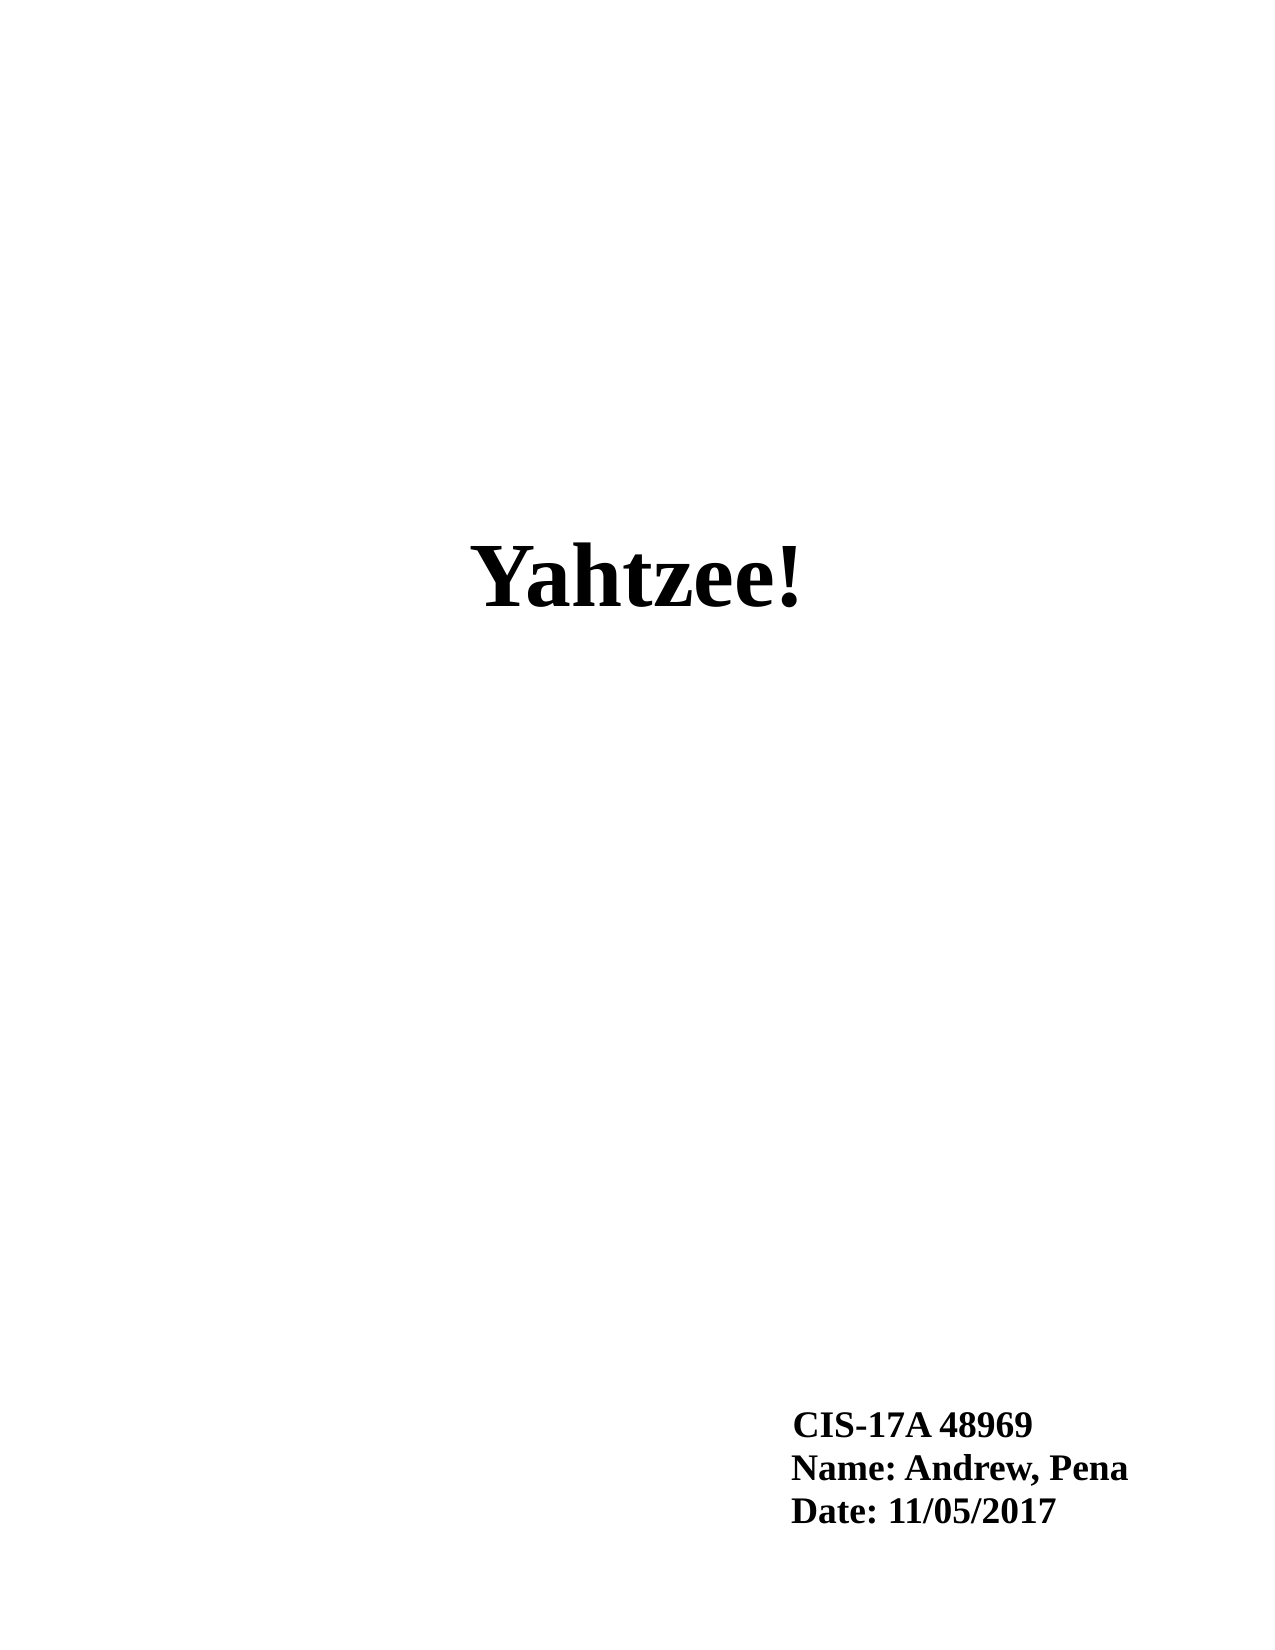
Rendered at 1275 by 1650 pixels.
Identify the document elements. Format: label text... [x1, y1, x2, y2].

text CIS-17A 48969 [118, 1402, 1157, 1445]
text Yahtzee! [118, 521, 1157, 626]
text Date: 11/05/2017 [643, 1488, 1157, 1532]
text Name: Andrew, Pena [643, 1445, 1157, 1488]
